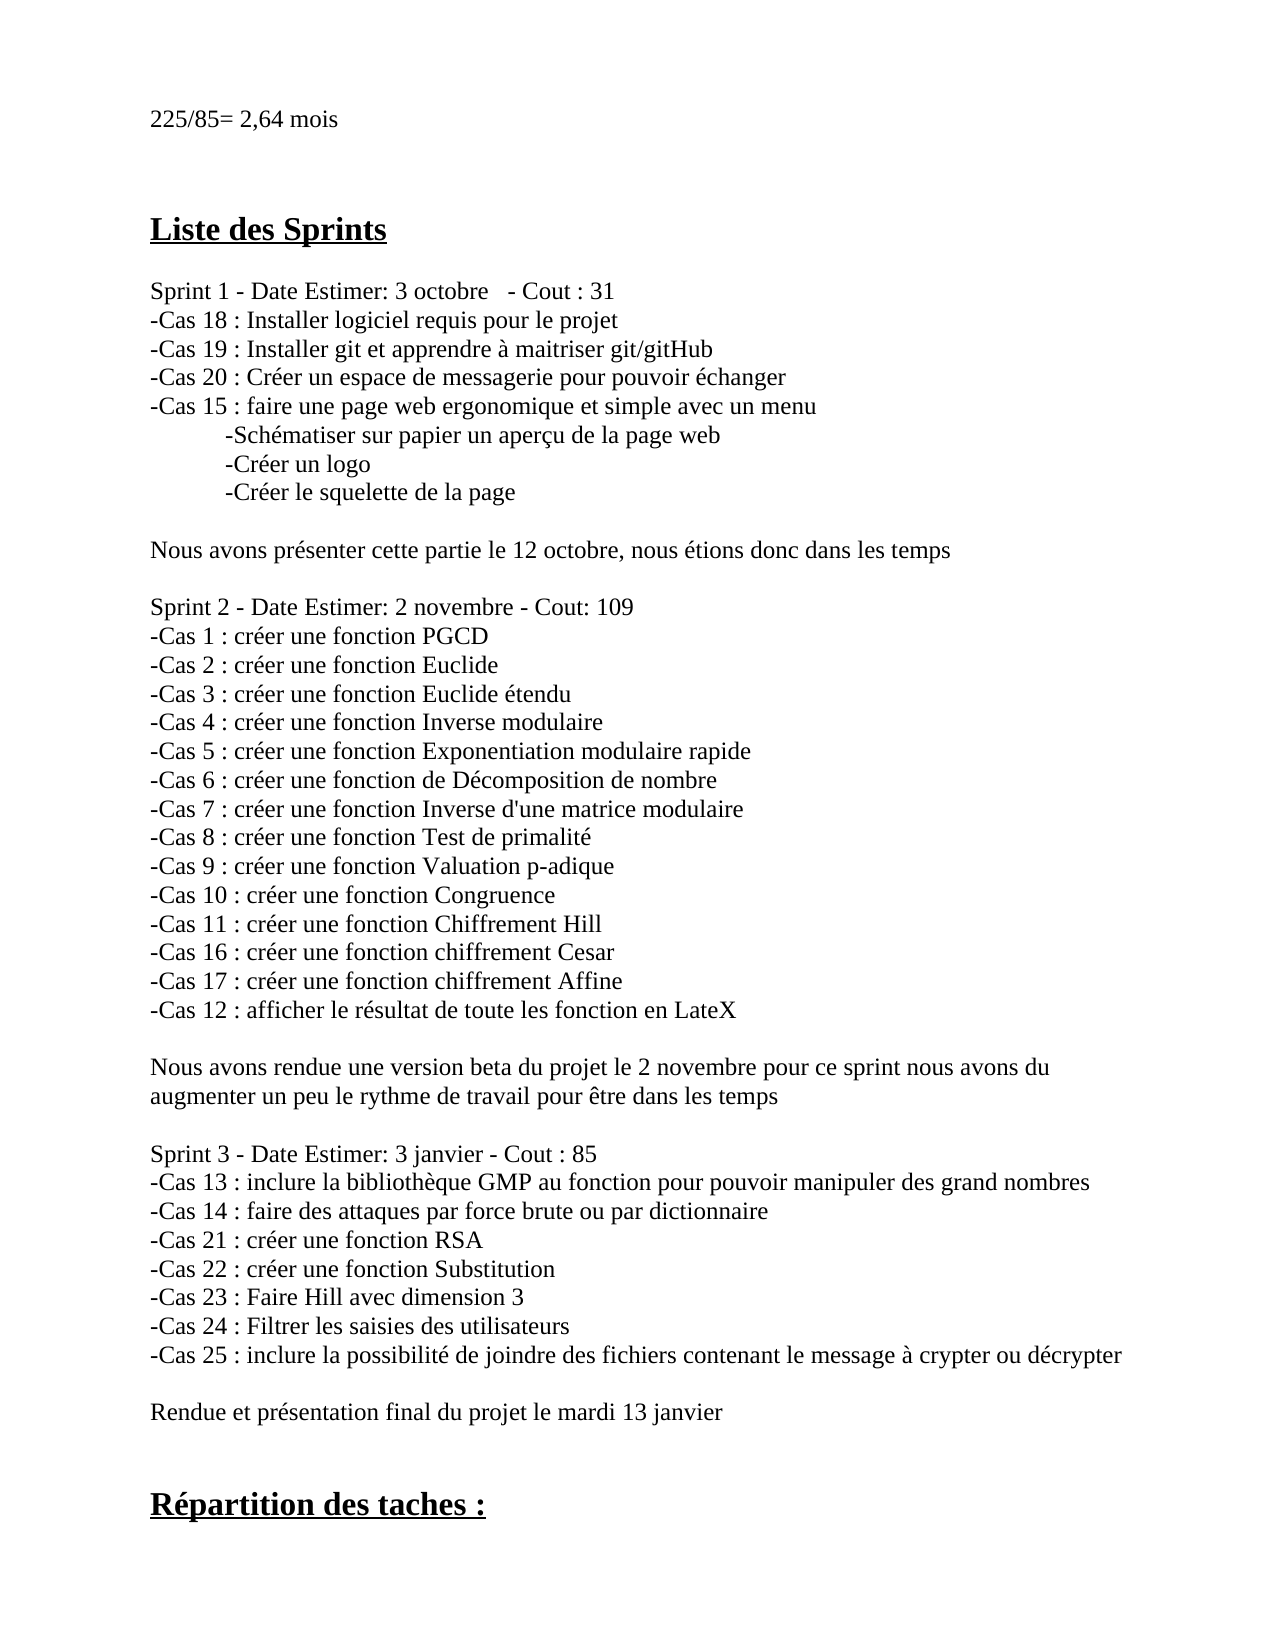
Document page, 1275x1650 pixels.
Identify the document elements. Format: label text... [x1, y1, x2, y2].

text -Cas 21 : créer une fonction RSA [150, 1225, 1125, 1254]
text -Cas 3 : créer une fonction Euclide étendu [150, 679, 1125, 707]
text -Cas 23 : Faire Hill avec dimension 3 [150, 1282, 1125, 1311]
text -Cas 7 : créer une fonction Inverse d'une matrice modulaire [150, 794, 1125, 822]
text Rendue et présentation final du projet le mardi 13 janvier [150, 1397, 1125, 1426]
text Sprint 2 - Date Estimer: 2 novembre - Cout: 109 [150, 592, 1125, 621]
text -Cas 9 : créer une fonction Valuation p-adique [150, 851, 1125, 880]
text 225/85= 2,64 mois [150, 104, 1125, 132]
text -Cas 2 : créer une fonction Euclide [150, 650, 1125, 679]
text -Cas 10 : créer une fonction Congruence [150, 880, 1125, 909]
text -Schématiser sur papier un aperçu de la page web [150, 420, 1125, 449]
text -Cas 22 : créer une fonction Substitution [150, 1254, 1125, 1282]
text -Créer un logo [150, 449, 1125, 477]
text -Cas 11 : créer une fonction Chiffrement Hill [150, 909, 1125, 937]
text -Cas 5 : créer une fonction Exponentiation modulaire rapide [150, 736, 1125, 765]
text Nous avons présenter cette partie le 12 octobre, nous étions donc dans les temps [150, 535, 1125, 564]
text -Cas 25 : inclure la possibilité de joindre des fichiers contenant le message à crypter ou décrypter [150, 1340, 1125, 1369]
text Nous avons rendue une version beta du projet le 2 novembre pour ce sprint nous avons du augmenter un peu le rythme de travail pour être dans les temps [150, 1052, 1125, 1110]
text Liste des Sprints [150, 209, 1125, 247]
text -Cas 13 : inclure la bibliothèque GMP au fonction pour pouvoir manipuler des grand nombres [150, 1167, 1125, 1196]
text -Cas 14 : faire des attaques par force brute ou par dictionnaire [150, 1196, 1125, 1225]
text -Cas 18 : Installer logiciel requis pour le projet -Cas 19 : Installer git et apprendre à maitriser git/gitHub -Cas 20 : Créer un espace de messagerie pour pouvoir échanger [150, 305, 1125, 391]
text -Cas 17 : créer une fonction chiffrement Affine [150, 966, 1125, 995]
text -Cas 6 : créer une fonction de Décomposition de nombre [150, 765, 1125, 794]
text -Cas 4 : créer une fonction Inverse modulaire [150, 707, 1125, 736]
text -Cas 1 : créer une fonction PGCD [150, 621, 1125, 650]
text Sprint 3 - Date Estimer: 3 janvier - Cout : 85 [150, 1139, 1125, 1167]
text Sprint 1 - Date Estimer: 3 octobre - Cout : 31 [150, 276, 1125, 305]
text Répartition des taches : [150, 1484, 1125, 1522]
text -Cas 12 : afficher le résultat de toute les fonction en LateX [150, 995, 1125, 1024]
text -Cas 8 : créer une fonction Test de primalité [150, 822, 1125, 851]
text -Cas 15 : faire une page web ergonomique et simple avec un menu [150, 391, 1125, 420]
text -Cas 16 : créer une fonction chiffrement Cesar [150, 937, 1125, 966]
text -Créer le squelette de la page [150, 477, 1125, 506]
text -Cas 24 : Filtrer les saisies des utilisateurs [150, 1311, 1125, 1340]
